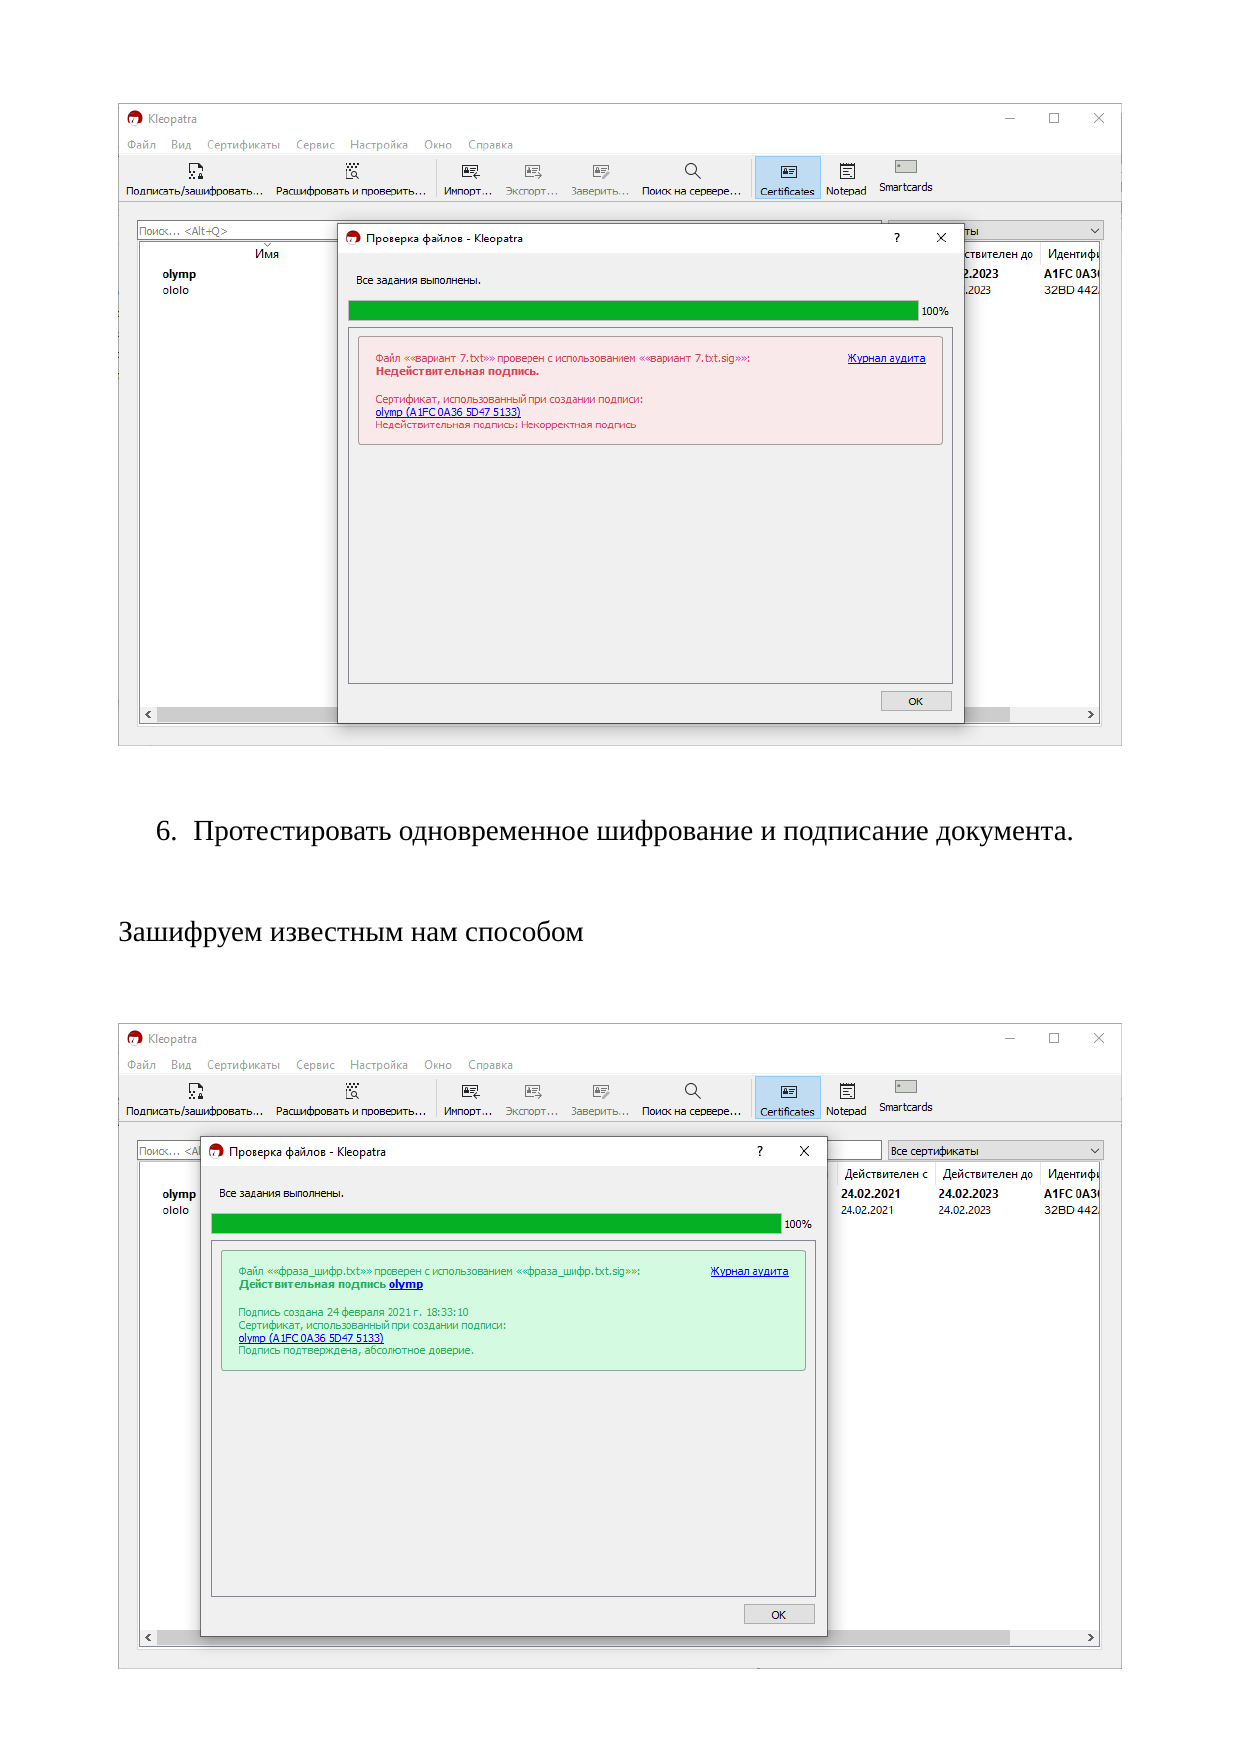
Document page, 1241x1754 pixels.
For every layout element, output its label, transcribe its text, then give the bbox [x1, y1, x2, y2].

list Протестировать одновременное шифрование и подписание документа. [156, 813, 1122, 847]
picture [118, 1023, 1122, 1669]
text Зашифруем известным нам способом [118, 914, 1122, 947]
picture [118, 103, 1122, 746]
